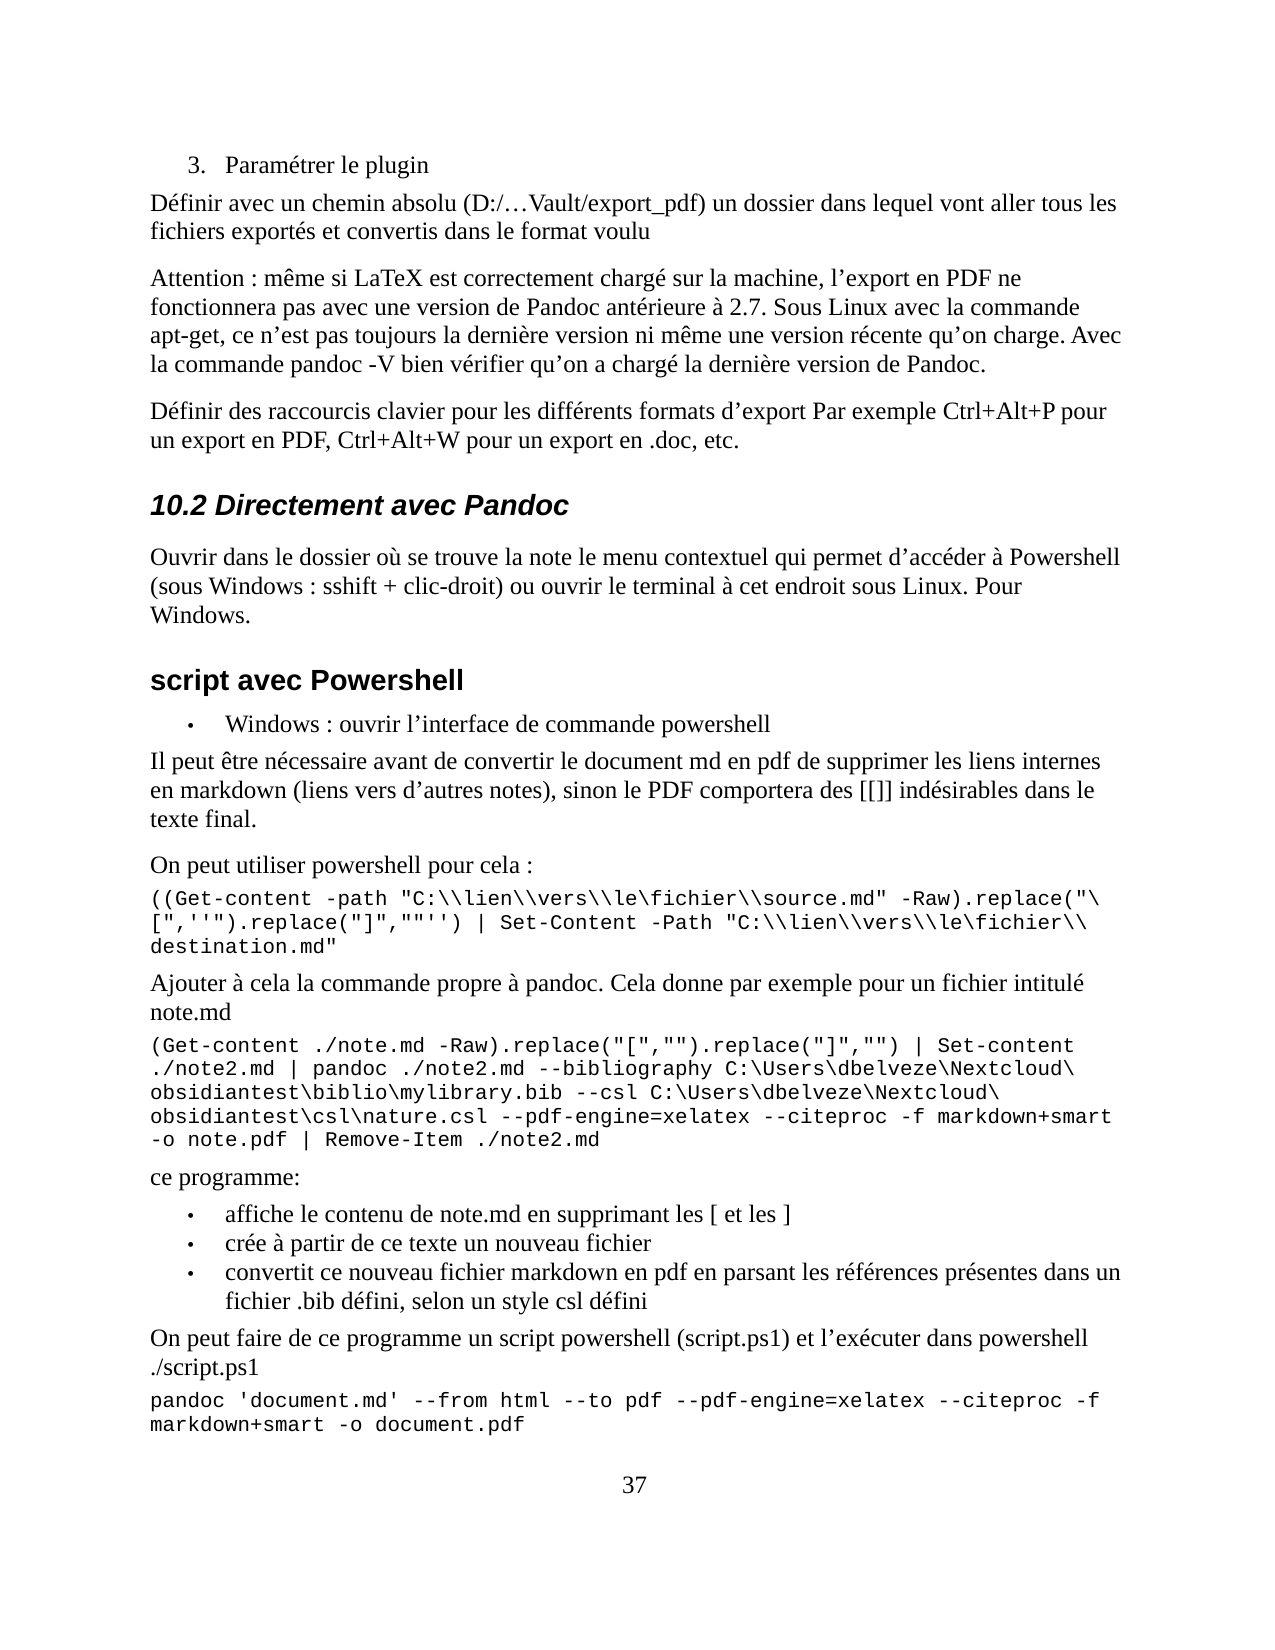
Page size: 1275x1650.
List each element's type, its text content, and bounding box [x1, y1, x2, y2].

text Définir des raccourcis clavier pour les différents formats d’export Par exemple Ctrl+Alt+P pour un export en PDF, Ctrl+Alt+W pour un export en .doc, etc. [150, 396, 1125, 453]
list Windows : ouvrir l’interface de commande powershell [187, 709, 1125, 737]
list convertit ce nouveau fichier markdown en pdf en parsant les références présentes dans un fichier .bib défini, selon un style csl défini [187, 1257, 1125, 1314]
text Ouvrir dans le dossier où se trouve la note le menu contextuel qui permet d’accéder à Powershell (sous Windows : sshift + clic-droit) ou ouvrir le terminal à cet endroit sous Linux. Pour Windows. [150, 542, 1125, 629]
text Attention : même si LaTeX est correctement chargé sur la machine, l’export en PDF ne fonctionnera pas avec une version de Pandoc antérieure à 2.7. Sous Linux avec la commande apt-get, ce n’est pas toujours la dernière version ni même une version récente qu’on charge. Avec la commande pandoc -V bien vérifier qu’on a chargé la dernière version de Pandoc. [150, 263, 1125, 378]
list affiche le contenu de note.md en supprimant les [ et les ] [187, 1199, 1125, 1228]
text Il peut être nécessaire avant de convertir le document md en pdf de supprimer les liens internes en markdown (liens vers d’autres notes), sinon le PDF comportera des [[]] indésirables dans le texte final. [150, 746, 1125, 833]
text Ajouter à cela la commande propre à pandoc. Cela donne par exemple pour un fichier intitulé note.md [150, 968, 1125, 1026]
text ce programme: [150, 1162, 1125, 1191]
text On peut faire de ce programme un script powershell (script.ps1) et l’exécuter dans powershell ./script.ps1 [150, 1323, 1125, 1381]
subtitle script avec Powershell [150, 663, 1125, 696]
text On peut utiliser powershell pour cela : [150, 851, 1125, 879]
subtitle 10.2 Directement avec Pandoc [150, 487, 1125, 521]
list Paramétrer le plugin [187, 150, 1125, 179]
text (Get-content ./note.md -Raw).replace("[","").replace("]","") | Set-content ./note2.md | pandoc ./note2.md --bibliography C:\Users\dbelveze\Nextcloud\obsidiantest\biblio\mylibrary.bib --csl C:\Users\dbelveze\Nextcloud\obsidiantest\csl\nature.csl --pdf-engine=xelatex --citeproc -f markdown+smart -o note.pdf | Remove-Item ./note2.md [150, 1035, 1125, 1153]
text Définir avec un chemin absolu (D:/…Vault/export_pdf) un dossier dans lequel vont aller tous les fichiers exportés et convertis dans le format voulu [150, 188, 1125, 245]
text ((Get-content -path "C:\\lien\\vers\\le\fichier\\source.md" -Raw).replace("\[",''").replace("]",""'') | Set-Content -Path "C:\\lien\\vers\\le\fichier\\destination.md" [150, 888, 1125, 959]
text pandoc 'document.md' --from html --to pdf --pdf-engine=xelatex --citeproc -f markdown+smart -o document.pdf [150, 1390, 1125, 1437]
list crée à partir de ce texte un nouveau fichier [187, 1228, 1125, 1257]
